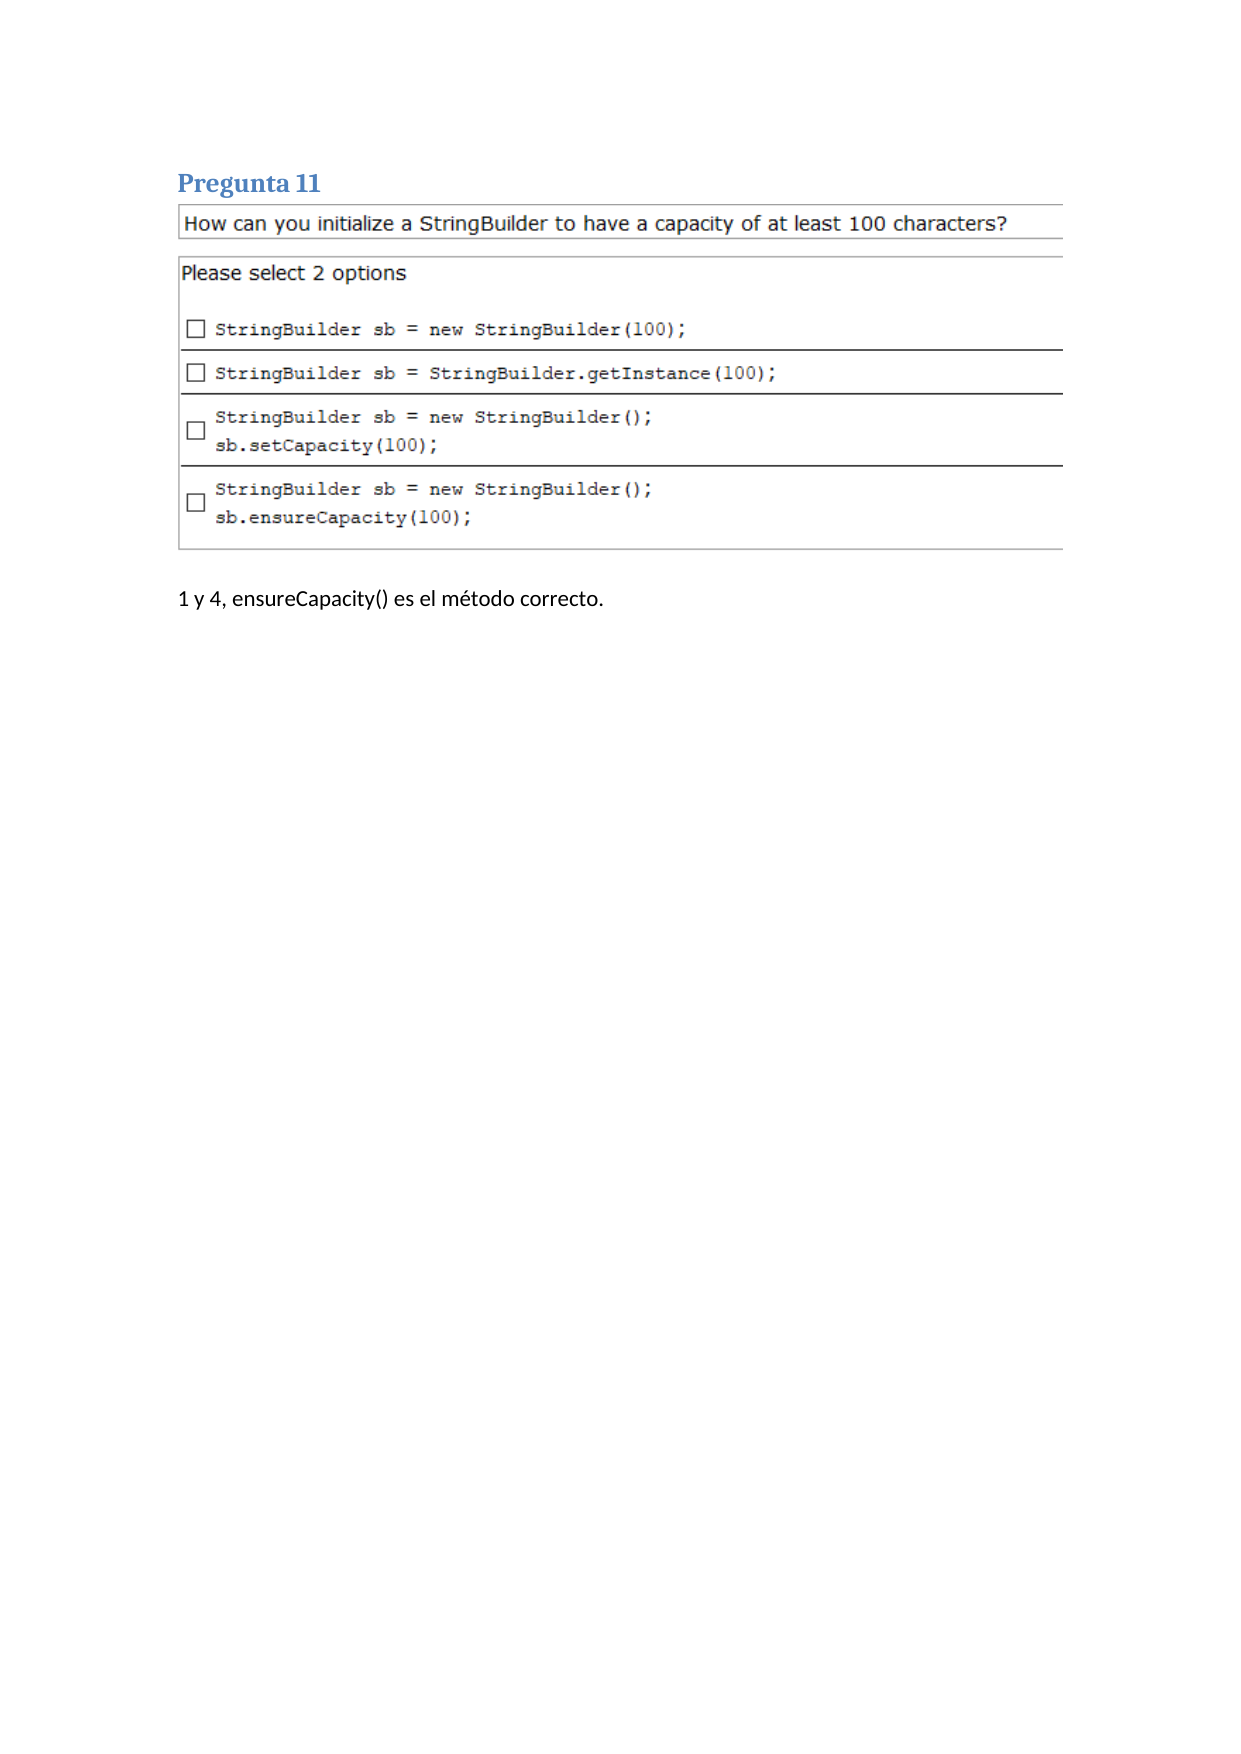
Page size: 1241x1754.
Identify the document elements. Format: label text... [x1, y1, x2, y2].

subtitle Pregunta 11 [177, 168, 1063, 199]
picture [177, 204, 1063, 560]
text 1 y 4, ensureCapacity() es el método correcto. [177, 584, 1063, 612]
